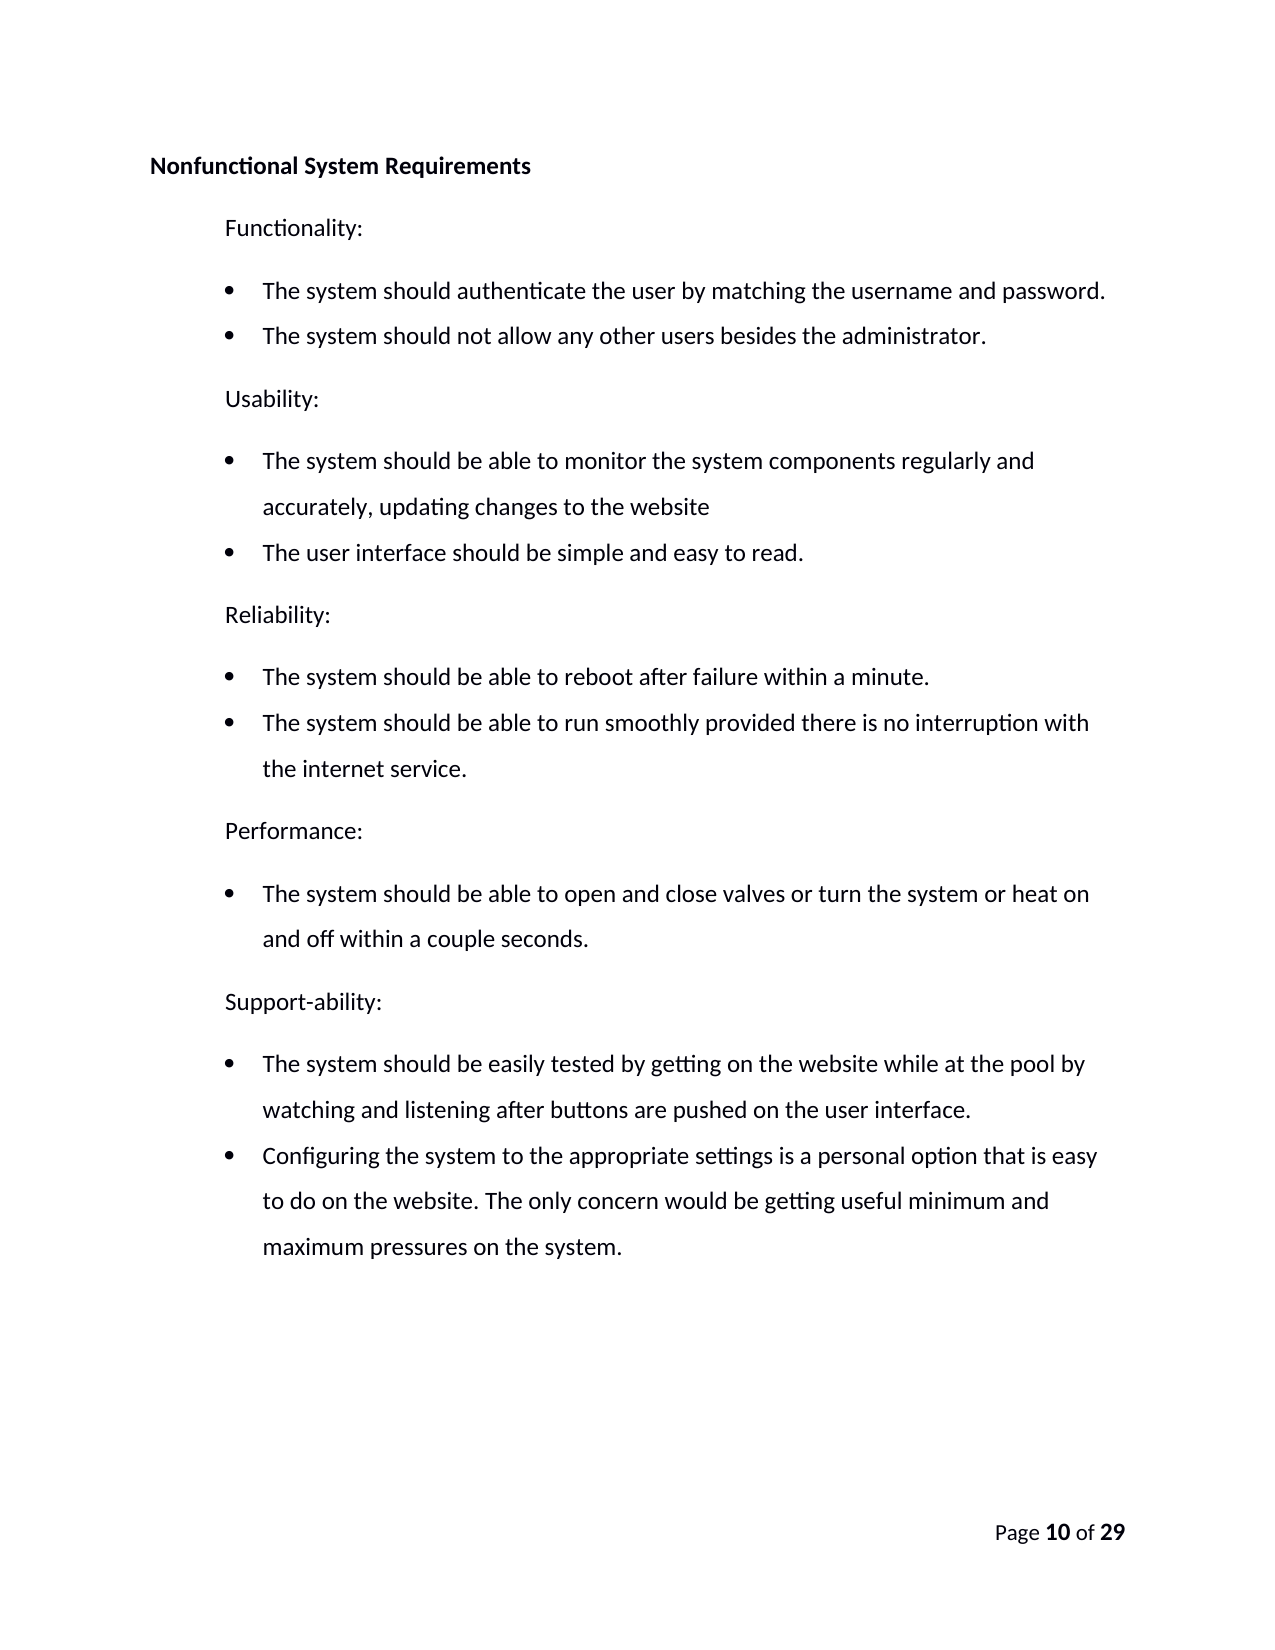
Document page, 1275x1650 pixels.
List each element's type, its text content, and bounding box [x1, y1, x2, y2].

text Performance: [225, 815, 1125, 846]
text Support-ability: [225, 986, 1125, 1016]
list Configuring the system to the appropriate settings is a personal option that is easy to do on the website. The only concern would be getting useful minimum and maximum pressures on the system. [225, 1140, 1125, 1262]
list The system should authenticate the user by matching the username and password. [225, 275, 1125, 305]
text Usability: [225, 383, 1125, 413]
text Functionality: [150, 212, 1125, 243]
text Nonfunctional System Requirements [150, 150, 1125, 181]
list The system should be able to run smoothly provided there is no interruption with the internet service. [225, 707, 1125, 783]
text Reliability: [225, 599, 1125, 630]
list The system should be able to reboot after failure within a minute. [225, 662, 1125, 692]
list The system should be easily tested by getting on the website while at the pool by watching and listening after buttons are pushed on the user interface. [225, 1048, 1125, 1124]
list The system should not allow any other users besides the administrator. [225, 321, 1125, 351]
list The user interface should be simple and easy to read. [225, 537, 1125, 567]
list The system should be able to monitor the system components regularly and accurately, updating changes to the website [225, 445, 1125, 522]
list The system should be able to open and close valves or turn the system or heat on and off within a couple seconds. [225, 878, 1125, 954]
